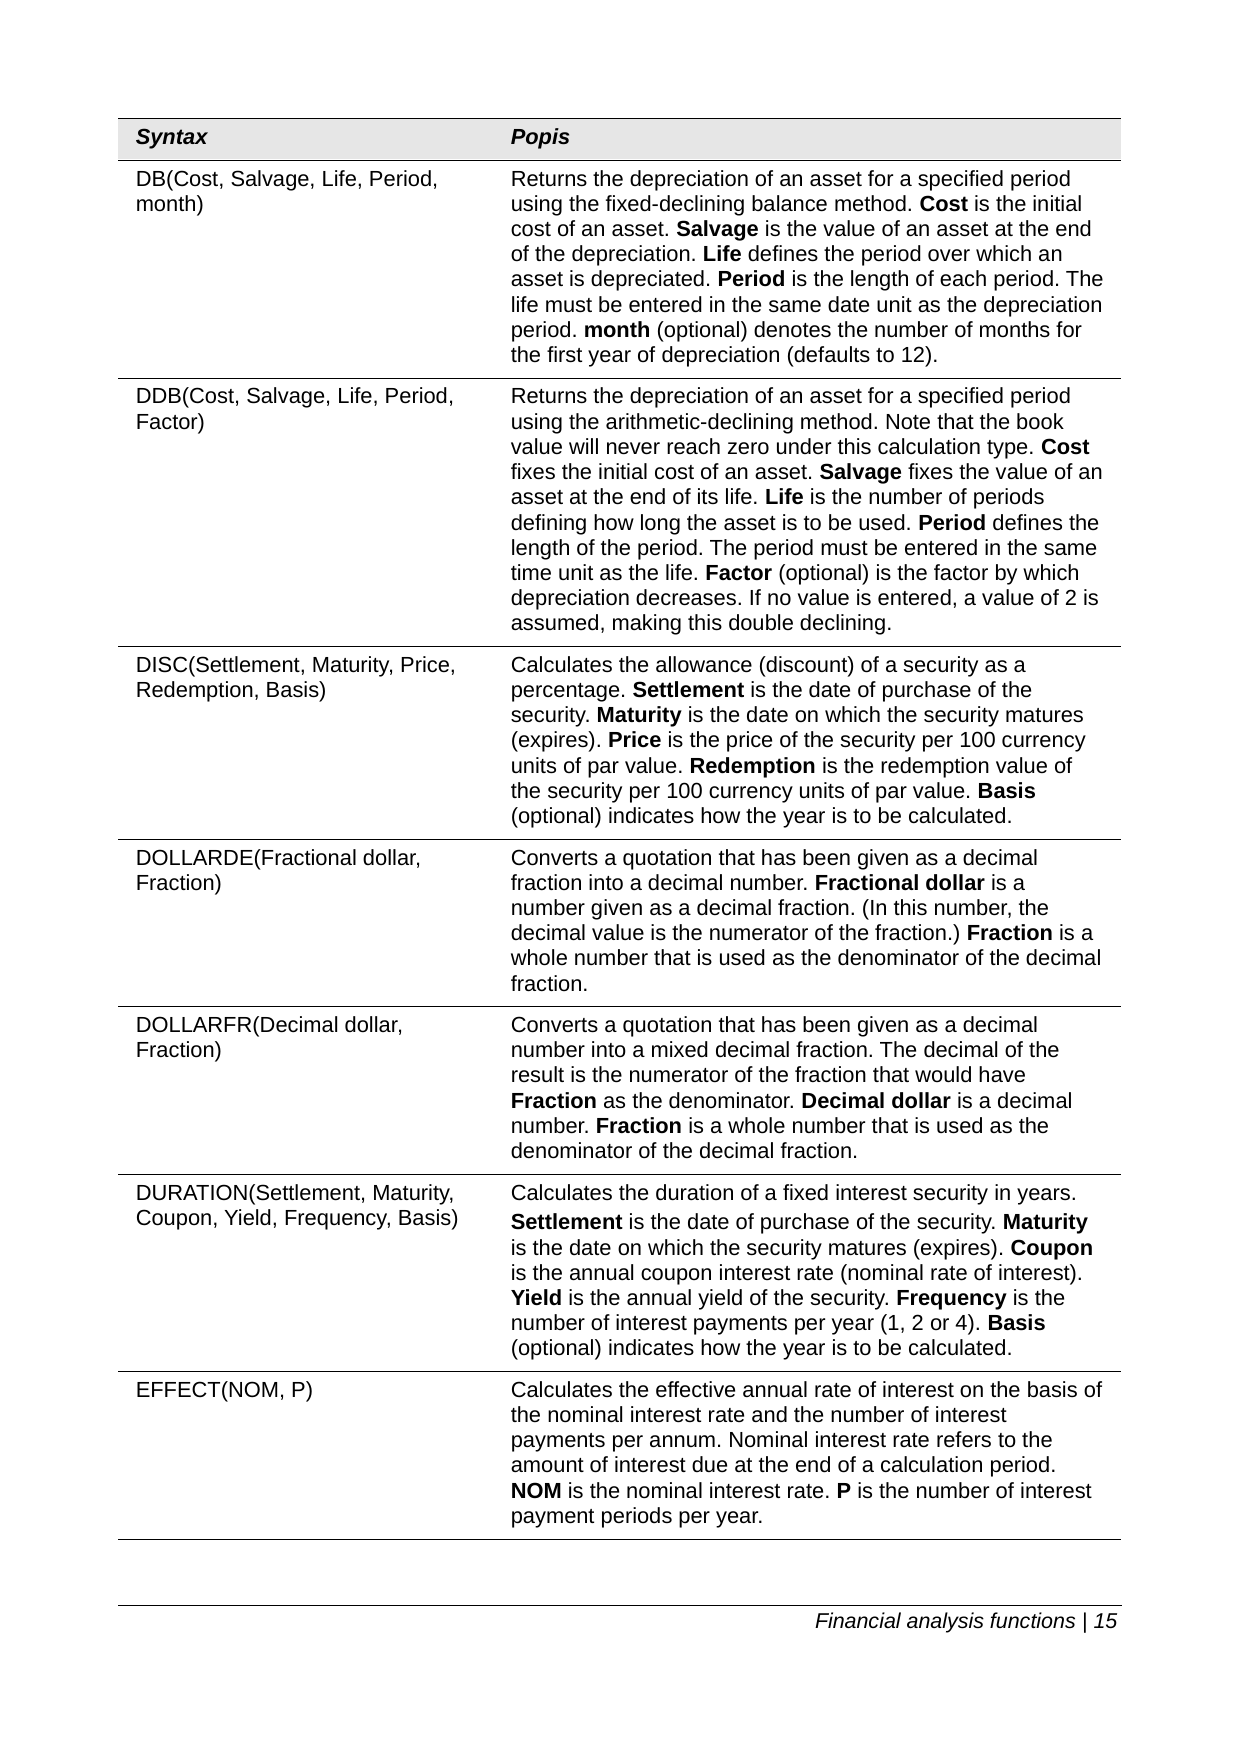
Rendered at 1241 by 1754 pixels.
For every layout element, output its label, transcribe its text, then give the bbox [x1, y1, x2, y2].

table_cell DB(Cost, Salvage, Life, Period, month) [118, 161, 493, 377]
table_cell Returns the depreciation of an asset for a specified period using the fixed-declining balance method. Cost is the initial cost of an asset. Salvage is the value of an asset at the end of the depreciation. Life defines the period over which an asset is depreciated. Period is the length of each period. The life must be entered in the same date unit as the depreciation period. month (optional) denotes the number of months for the first year of depreciation (defaults to 12). [493, 161, 1121, 377]
table_cell DOLLARDE(Fractional dollar, Fraction) [118, 840, 493, 1006]
table_cell Returns the depreciation of an asset for a specified period using the arithmetic-declining method. Note that the book value will never reach zero under this calculation type. Cost fixes the initial cost of an asset. Salvage fixes the value of an asset at the end of its life. Life is the number of periods defining how long the asset is to be used. Period defines the length of the period. The period must be entered in the same time unit as the life. Factor (optional) is the factor by which depreciation decreases. If no value is entered, a value of 2 is assumed, making this double declining. [493, 379, 1121, 646]
table_cell DISC(Settlement, Maturity, Price, Redemption, Basis) [118, 647, 493, 838]
table_header Syntax [118, 119, 493, 159]
table_cell DURATION(Settlement, Maturity, Coupon, Yield, Frequency, Basis) [118, 1175, 493, 1371]
table_cell Calculates the allowance (discount) of a security as a percentage. Settlement is the date of purchase of the security. Maturity is the date on which the security matures (expires). Price is the price of the security per 100 currency units of par value. Redemption is the redemption value of the security per 100 currency units of par value. Basis (optional) indicates how the year is to be calculated. [493, 647, 1121, 838]
table_cell DOLLARFR(Decimal dollar, Fraction) [118, 1007, 493, 1173]
table_cell EFFECT(NOM, P) [118, 1372, 493, 1538]
table_cell Converts a quotation that has been given as a decimal number into a mixed decimal fraction. The decimal of the result is the numerator of the fraction that would have Fraction as the denominator. Decimal dollar is a decimal number. Fraction is a whole number that is used as the denominator of the decimal fraction. [493, 1007, 1121, 1173]
table_cell DDB(Cost, Salvage, Life, Period, Factor) [118, 379, 493, 646]
table_cell Calculates the effective annual rate of interest on the basis of the nominal interest rate and the number of interest payments per annum. Nominal interest rate refers to the amount of interest due at the end of a calculation period. NOM is the nominal interest rate. P is the number of interest payment periods per year. [493, 1372, 1121, 1538]
table_header Popis [493, 119, 1121, 159]
table_cell Converts a quotation that has been given as a decimal fraction into a decimal number. Fractional dollar is a number given as a decimal fraction. (In this number, the decimal value is the numerator of the fraction.) Fraction is a whole number that is used as the denominator of the decimal fraction. [493, 840, 1121, 1006]
table_cell Calculates the duration of a fixed interest security in years. Settlement is the date of purchase of the security. Maturity is the date on which the security matures (expires). Coupon is the annual coupon interest rate (nominal rate of interest). Yield is the annual yield of the security. Frequency is the number of interest payments per year (1, 2 or 4). Basis (optional) indicates how the year is to be calculated. [493, 1175, 1121, 1371]
